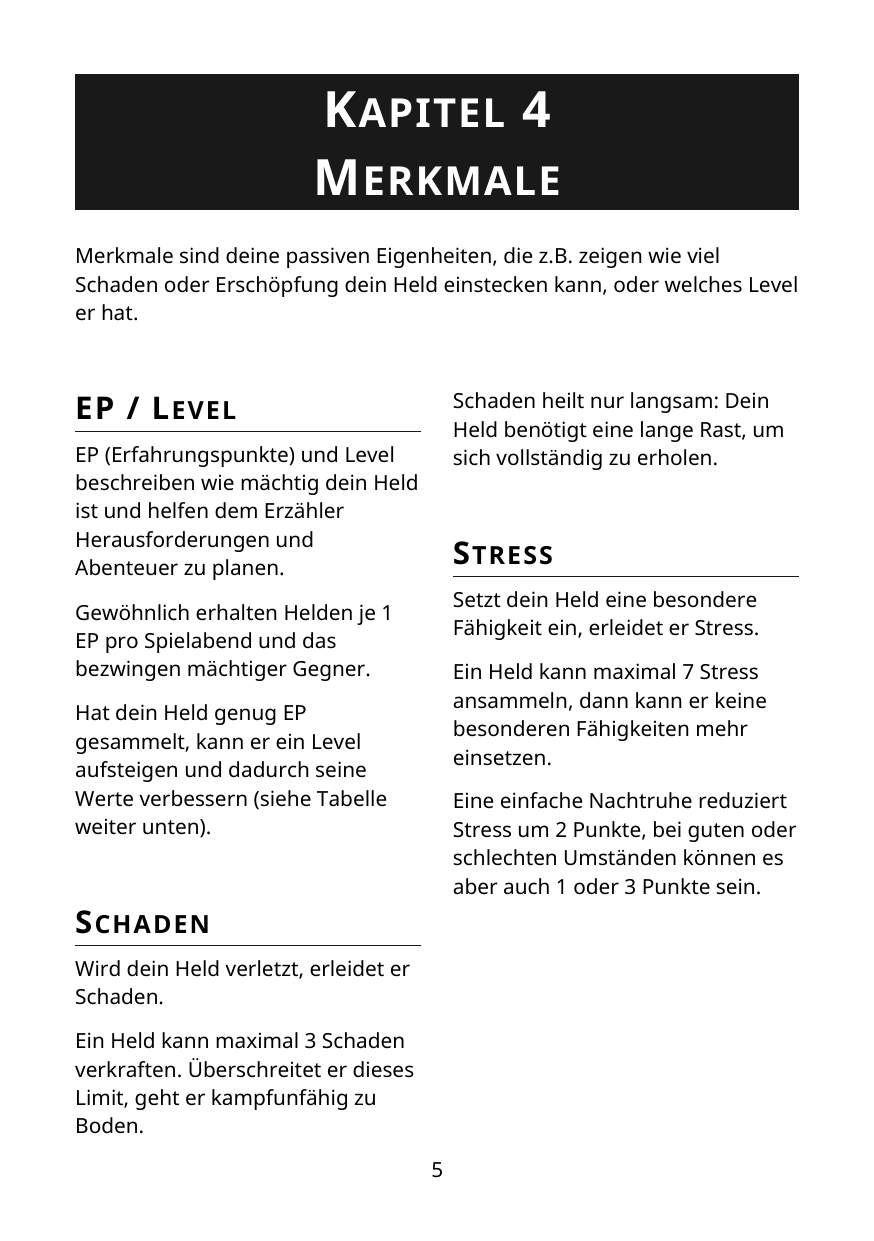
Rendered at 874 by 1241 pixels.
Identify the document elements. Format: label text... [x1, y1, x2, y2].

text Schaden heilt nur langsam: Dein Held benötigt eine lange Rast, um sich vollständig zu erholen. [453, 386, 799, 472]
text Ein Held kann maximal 7 Stress ansammeln, dann kann er keine besonderen Fähigkeiten mehr einsetzen. [453, 657, 799, 771]
subtitle Kapitel 4 [75, 74, 799, 142]
text EP (Erfahrungspunkte) und Level beschreiben wie mächtig dein Held ist und helfen dem Erzähler Herausforderungen und Abenteuer zu planen. [75, 440, 421, 582]
subtitle Stress [453, 531, 799, 576]
subtitle Schaden [75, 900, 421, 945]
text Ein Held kann maximal 3 Schaden verkraften. Überschreitet er dieses Limit, geht er kampfunfähig zu Boden. [75, 1026, 421, 1140]
text Wird dein Held verletzt, erleidet er Schaden. [75, 954, 421, 1011]
text Merkmale sind deine passiven Eigenheiten, die z.B. zeigen wie viel Schaden oder Erschöpfung dein Held einstecken kann, oder welches Level er hat. [75, 241, 799, 327]
subtitle Merkmale [75, 142, 799, 210]
text Hat dein Held genug EP gesammelt, kann er ein Level aufsteigen und dadurch seine Werte verbessern (siehe Tabelle weiter unten). [75, 698, 421, 841]
text Gewöhnlich erhalten Helden je 1 EP pro Spielabend und das bezwingen mächtiger Gegner. [75, 598, 421, 683]
subtitle EP / Level [75, 386, 421, 431]
text Setzt dein Held eine besondere Fähigkeit ein, erleidet er Stress. [453, 585, 799, 642]
text Eine einfache Nachtruhe reduziert Stress um 2 Punkte, bei guten oder schlechten Umständen können es aber auch 1 oder 3 Punkte sein. [453, 787, 799, 900]
